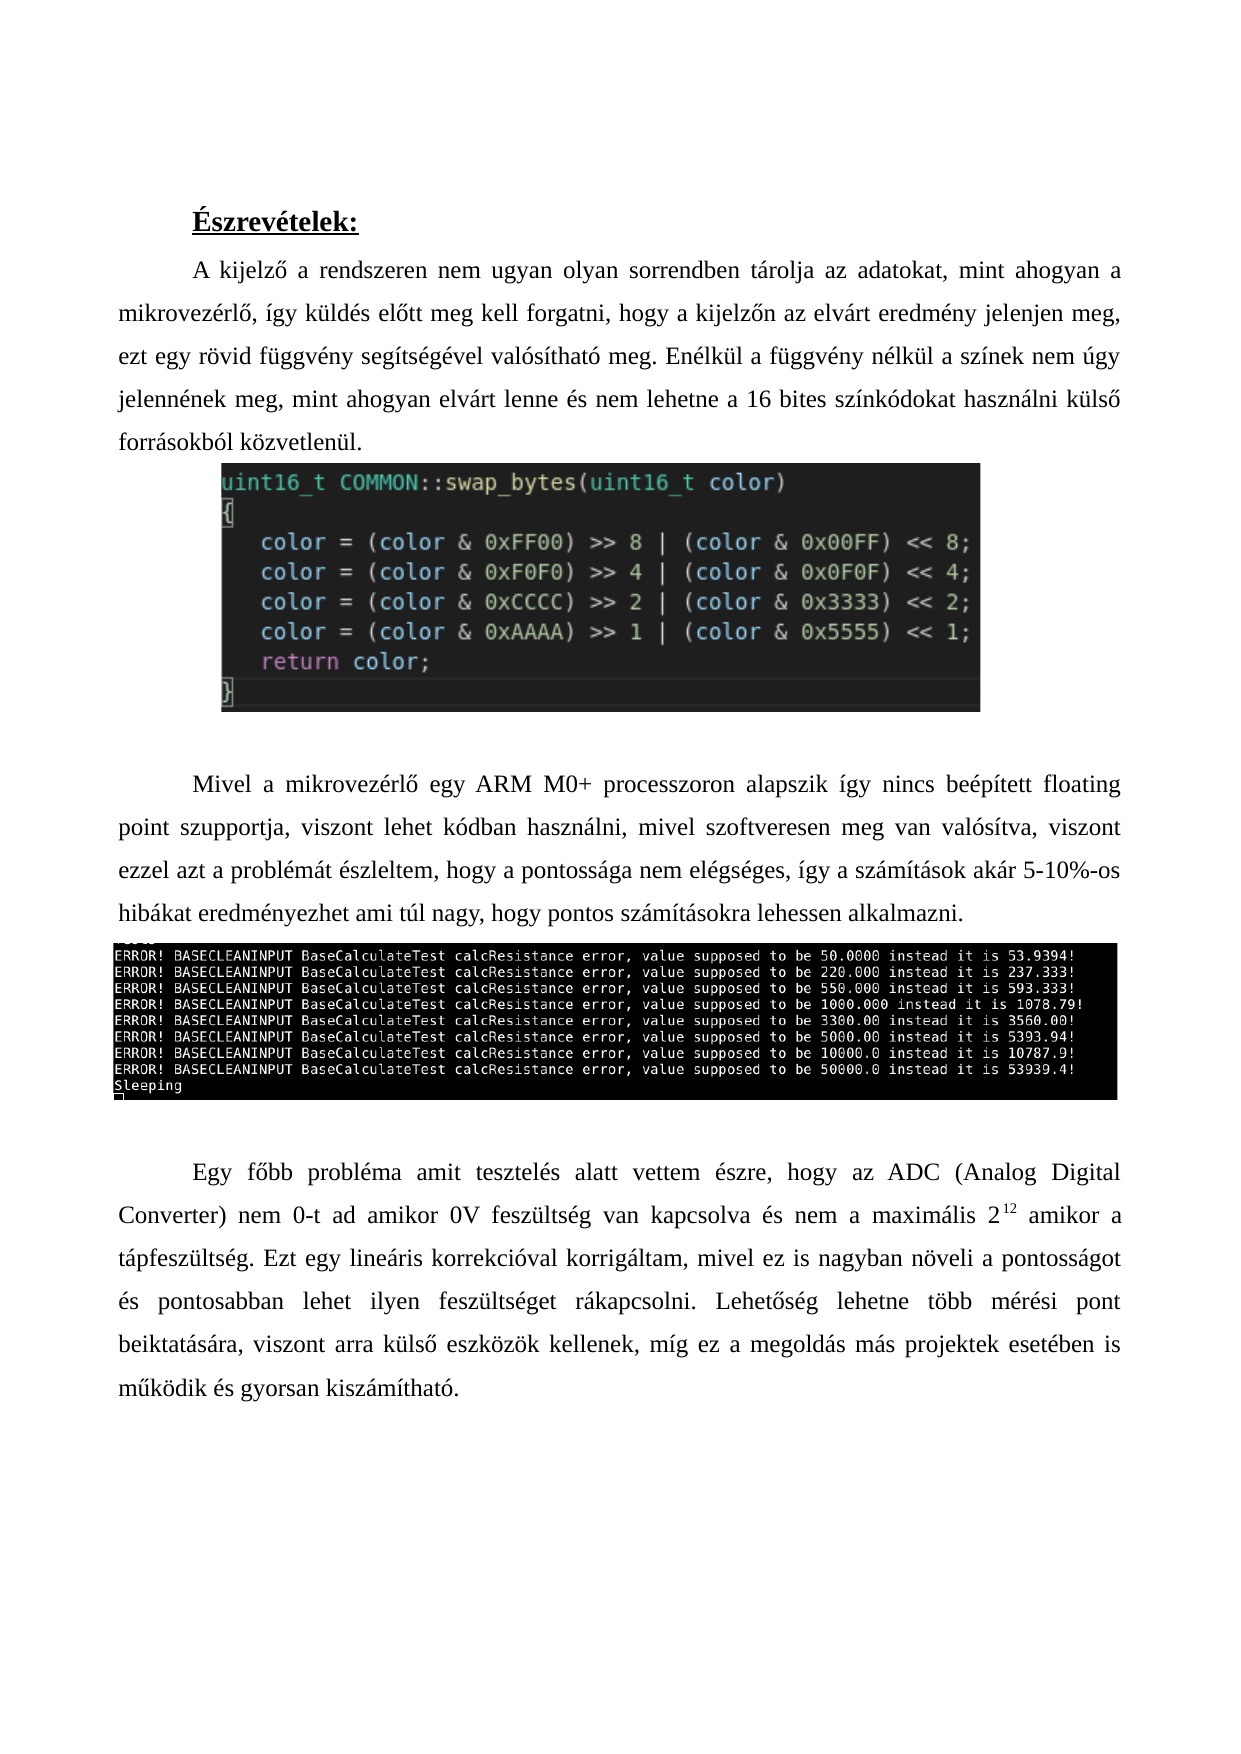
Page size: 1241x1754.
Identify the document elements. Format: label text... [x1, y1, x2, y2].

text A kijelző a rendszeren nem ugyan olyan sorrendben tárolja az adatokat, mint ahogyan a mikrovezérlő, így küldés előtt meg kell forgatni, hogy a kijelzőn az elvárt eredmény jelenjen meg, ezt egy rövid függvény segítségével valósítható meg. Enélkül a függvény nélkül a színek nem úgy jelennének meg, mint ahogyan elvárt lenne és nem lehetne a 16 bites színkódokat használni külső forrásokból közvetlenül. [118, 255, 1122, 456]
picture [113, 943, 1118, 1100]
picture [221, 463, 981, 712]
text Mivel a mikrovezérlő egy ARM M0+ processzoron alapszik így nincs beépített floating point szupportja, viszont lehet kódban használni, mivel szoftveresen meg van valósítva, viszont ezzel azt a problémát észleltem, hogy a pontossága nem elégséges, így a számítások akár 5-10%-os hibákat eredményezhet ami túl nagy, hogy pontos számításokra lehessen alkalmazni. [118, 769, 1122, 927]
text Észrevételek: [118, 204, 1122, 238]
text Egy főbb probléma amit tesztelés alatt vettem észre, hogy az ADC (Analog Digital Converter) nem 0-t ad amikor 0V feszültség van kapcsolva és nem a maximális 212 amikor a tápfeszültség. Ezt egy lineáris korrekcióval korrigáltam, mivel ez is nagyban növeli a pontosságot és pontosabban lehet ilyen feszültséget rákapcsolni. Lehetőség lehetne több mérési pont beiktatására, viszont arra külső eszközök kellenek, míg ez a megoldás más projektek esetében is működik és gyorsan kiszámítható. [118, 1157, 1122, 1401]
